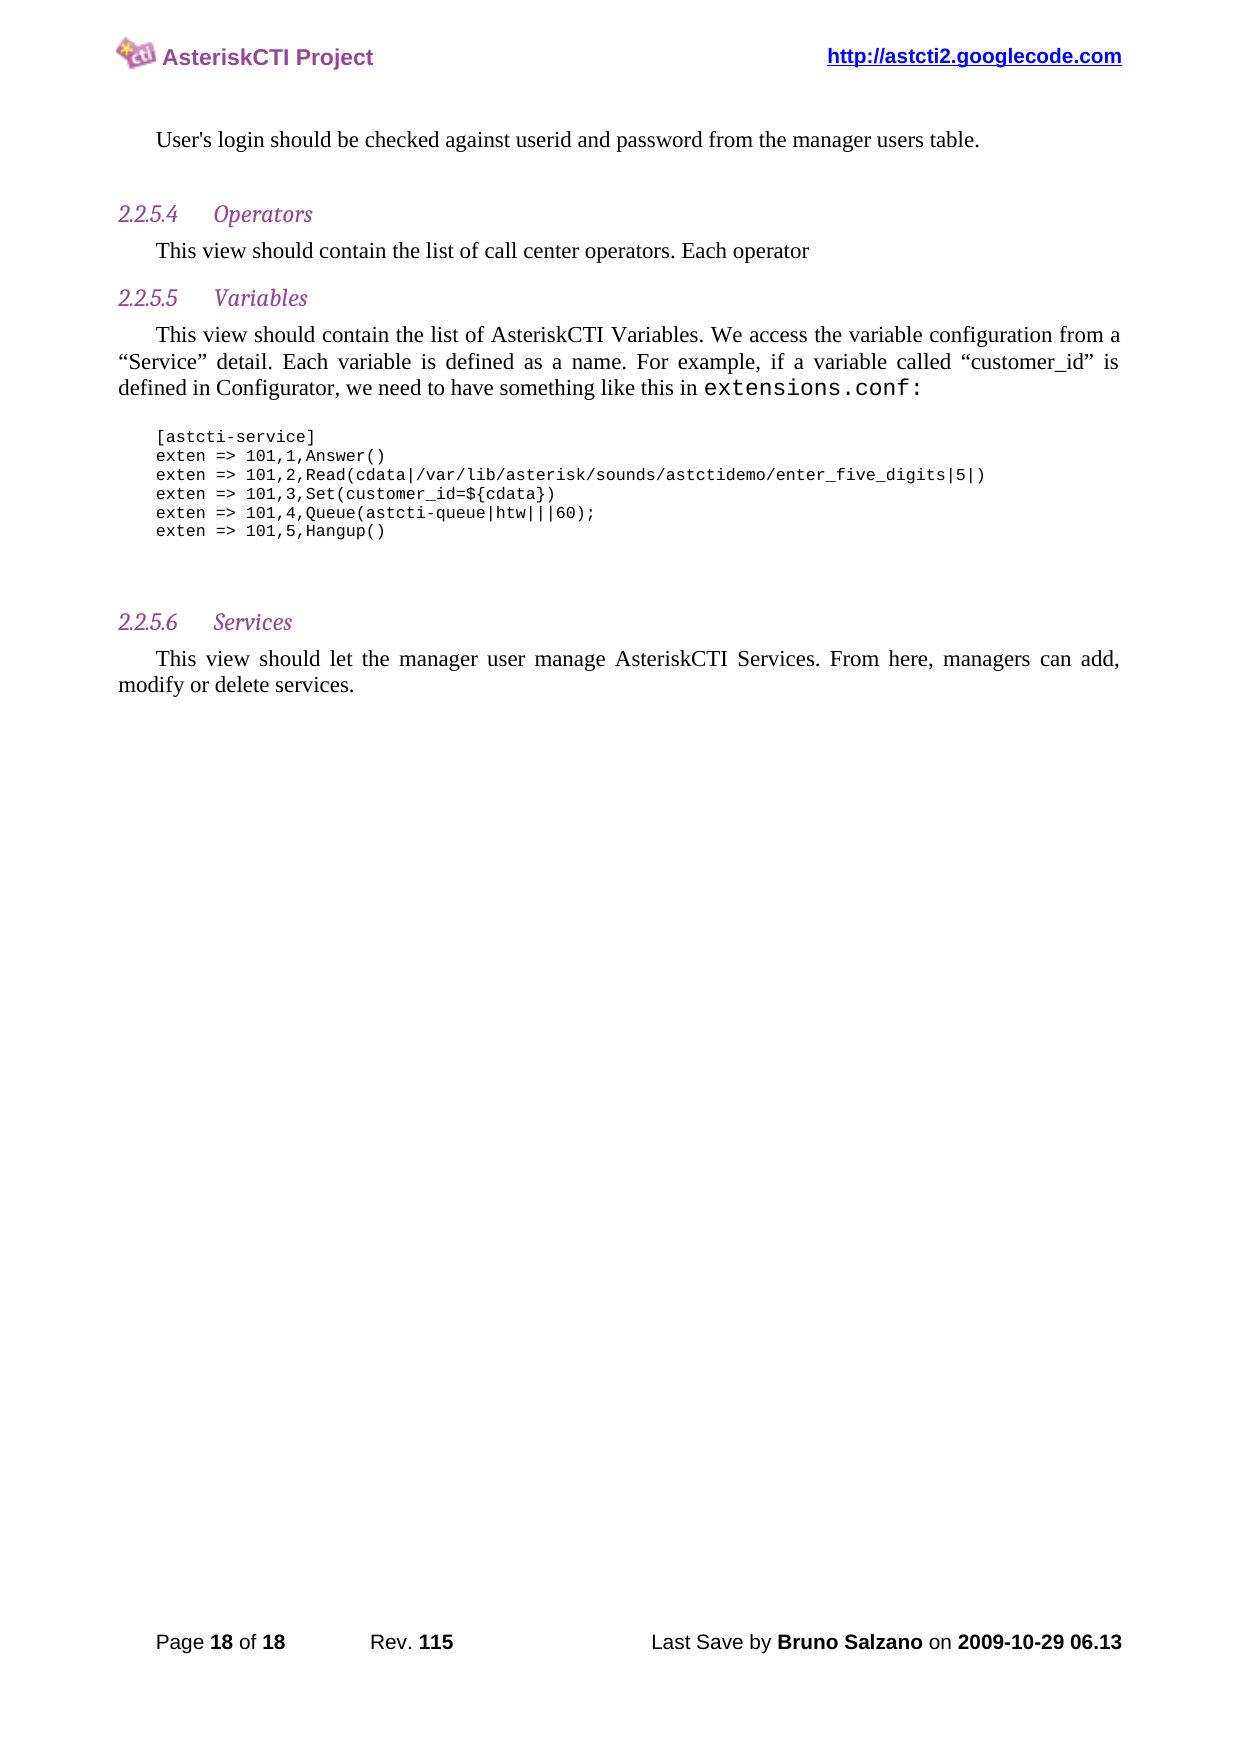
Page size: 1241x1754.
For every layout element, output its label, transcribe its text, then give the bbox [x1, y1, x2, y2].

subtitle Operators [118, 200, 1122, 229]
text [astcti-service] [118, 429, 1122, 448]
subtitle Services [118, 608, 1122, 637]
text User's login should be checked against userid and password from the manager users table. [118, 127, 1122, 153]
subtitle Variables [118, 284, 1122, 313]
text This view should contain the list of call center operators. Each operator [118, 237, 1122, 263]
text exten => 101,4,Queue(astcti-queue|htw|||60); [118, 504, 1122, 523]
text exten => 101,2,Read(cdata|/var/lib/asterisk/sounds/astctidemo/enter_five_digits|5|) [118, 466, 1122, 485]
text This view should let the manager user manage AsteriskCTI Services. From here, managers can add, modify or delete services. [118, 645, 1122, 698]
text This view should contain the list of AsteriskCTI Variables. We access the variable configuration from a “Service” detail. Each variable is defined as a name. For example, if a variable called “customer_id” is defined in Configurator, we need to have something like this in extensions.conf: [118, 321, 1122, 402]
text exten => 101,3,Set(customer_id=${cdata}) [118, 485, 1122, 504]
text exten => 101,1,Answer() [118, 448, 1122, 466]
picture [116, 34, 157, 74]
text exten => 101,5,Hangup() [118, 523, 1122, 542]
